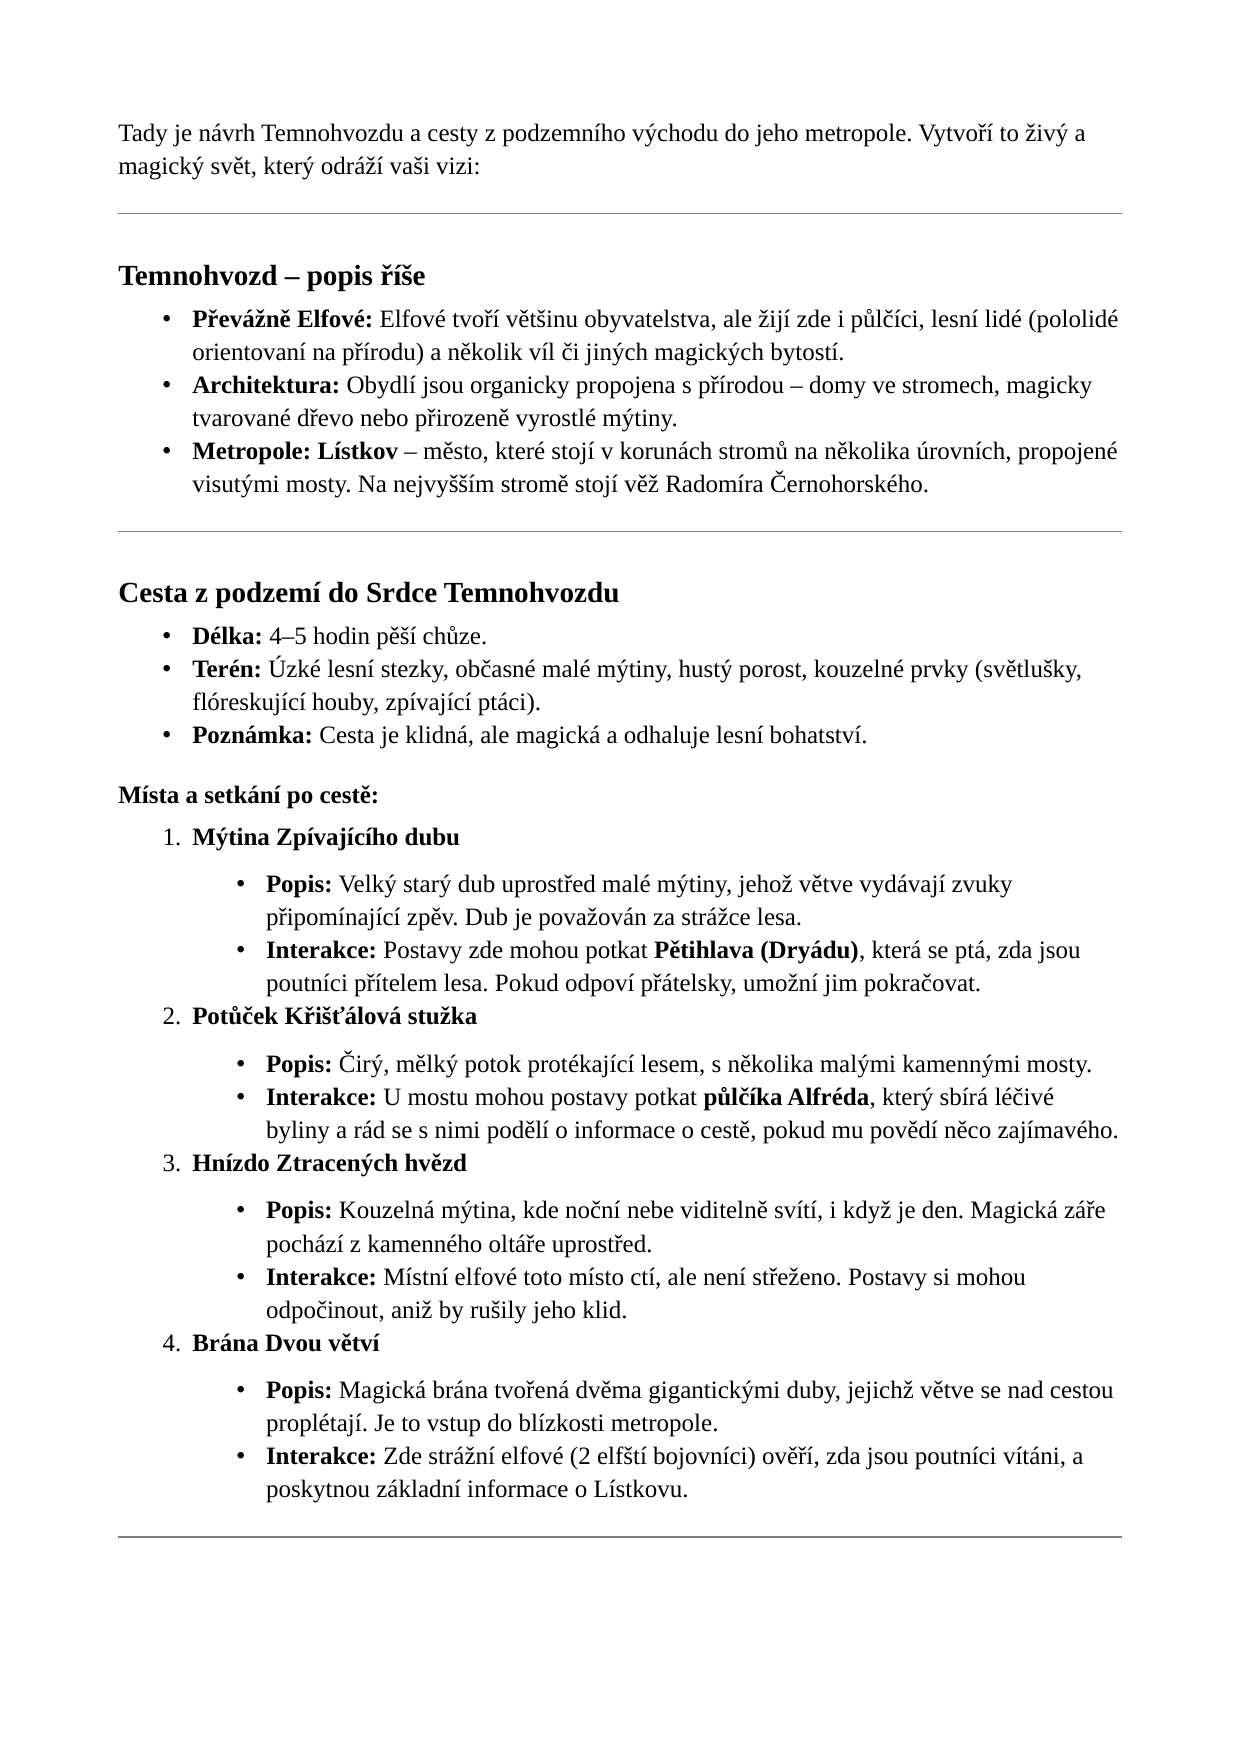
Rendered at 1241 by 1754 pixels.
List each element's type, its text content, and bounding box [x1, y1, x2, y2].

list Metropole: Lístkov – město, které stojí v korunách stromů na několika úrovních, propojené visutými mosty. Na nejvyšším stromě stojí věž Radomíra Černohorského. [162, 436, 1122, 497]
list Popis: Magická brána tvořená dvěma gigantickými duby, jejichž větve se nad cestou proplétají. Je to vstup do blízkosti metropole. [236, 1375, 1122, 1437]
subtitle Místa a setkání po cestě: [118, 780, 1122, 809]
list Terén: Úzké lesní stezky, občasné malé mýtiny, hustý porost, kouzelné prvky (světlušky, flóreskující houby, zpívající ptáci). [162, 654, 1122, 716]
text Tady je návrh Temnohvozdu a cesty z podzemního východu do jeho metropole. Vytvoří to živý a magický svět, který odráží vaši vizi: [118, 118, 1122, 180]
list Popis: Velký starý dub uprostřed malé mýtiny, jehož větve vydávají zvuky připomínající zpěv. Dub je považován za strážce lesa. [236, 869, 1122, 931]
list Interakce: U mostu mohou postavy potkat půlčíka Alfréda, který sbírá léčivé byliny a rád se s nimi podělí o informace o cestě, pokud mu povědí něco zajímavého. [236, 1082, 1122, 1144]
list Interakce: Zde strážní elfové (2 elfští bojovníci) ověří, zda jsou poutníci vítáni, a poskytnou základní informace o Lístkovu. [236, 1441, 1122, 1503]
list Poznámka: Cesta je klidná, ale magická a odhaluje lesní bohatství. [162, 720, 1122, 749]
list Délka: 4–5 hodin pěší chůze. [162, 621, 1122, 650]
list Hnízdo Ztracených hvězd [162, 1148, 1122, 1177]
list Brána Dvou větví [162, 1328, 1122, 1356]
list Interakce: Postavy zde mohou potkat Pětihlava (Dryádu), která se ptá, zda jsou poutníci přítelem lesa. Pokud odpoví přátelsky, umožní jim pokračovat. [236, 935, 1122, 997]
list Převážně Elfové: Elfové tvoří většinu obyvatelstva, ale žijí zde i půlčíci, lesní lidé (pololidé orientovaní na přírodu) a několik víl či jiných magických bytostí. [162, 304, 1122, 365]
list Potůček Křišťálová stužka [162, 1001, 1122, 1030]
list Mýtina Zpívajícího dubu [162, 822, 1122, 850]
subtitle Temnohvozd – popis říše [118, 258, 1122, 291]
list Popis: Čirý, mělký potok protékající lesem, s několika malými kamennými mosty. [236, 1049, 1122, 1078]
list Architektura: Obydlí jsou organicky propojena s přírodou – domy ve stromech, magicky tvarované dřevo nebo přirozeně vyrostlé mýtiny. [162, 370, 1122, 431]
list Popis: Kouzelná mýtina, kde noční nebe viditelně svítí, i když je den. Magická záře pochází z kamenného oltáře uprostřed. [236, 1196, 1122, 1257]
list Interakce: Místní elfové toto místo ctí, ale není střeženo. Postavy si mohou odpočinout, aniž by rušily jeho klid. [236, 1262, 1122, 1323]
subtitle Cesta z podzemí do Srdce Temnohvozdu [118, 575, 1122, 609]
